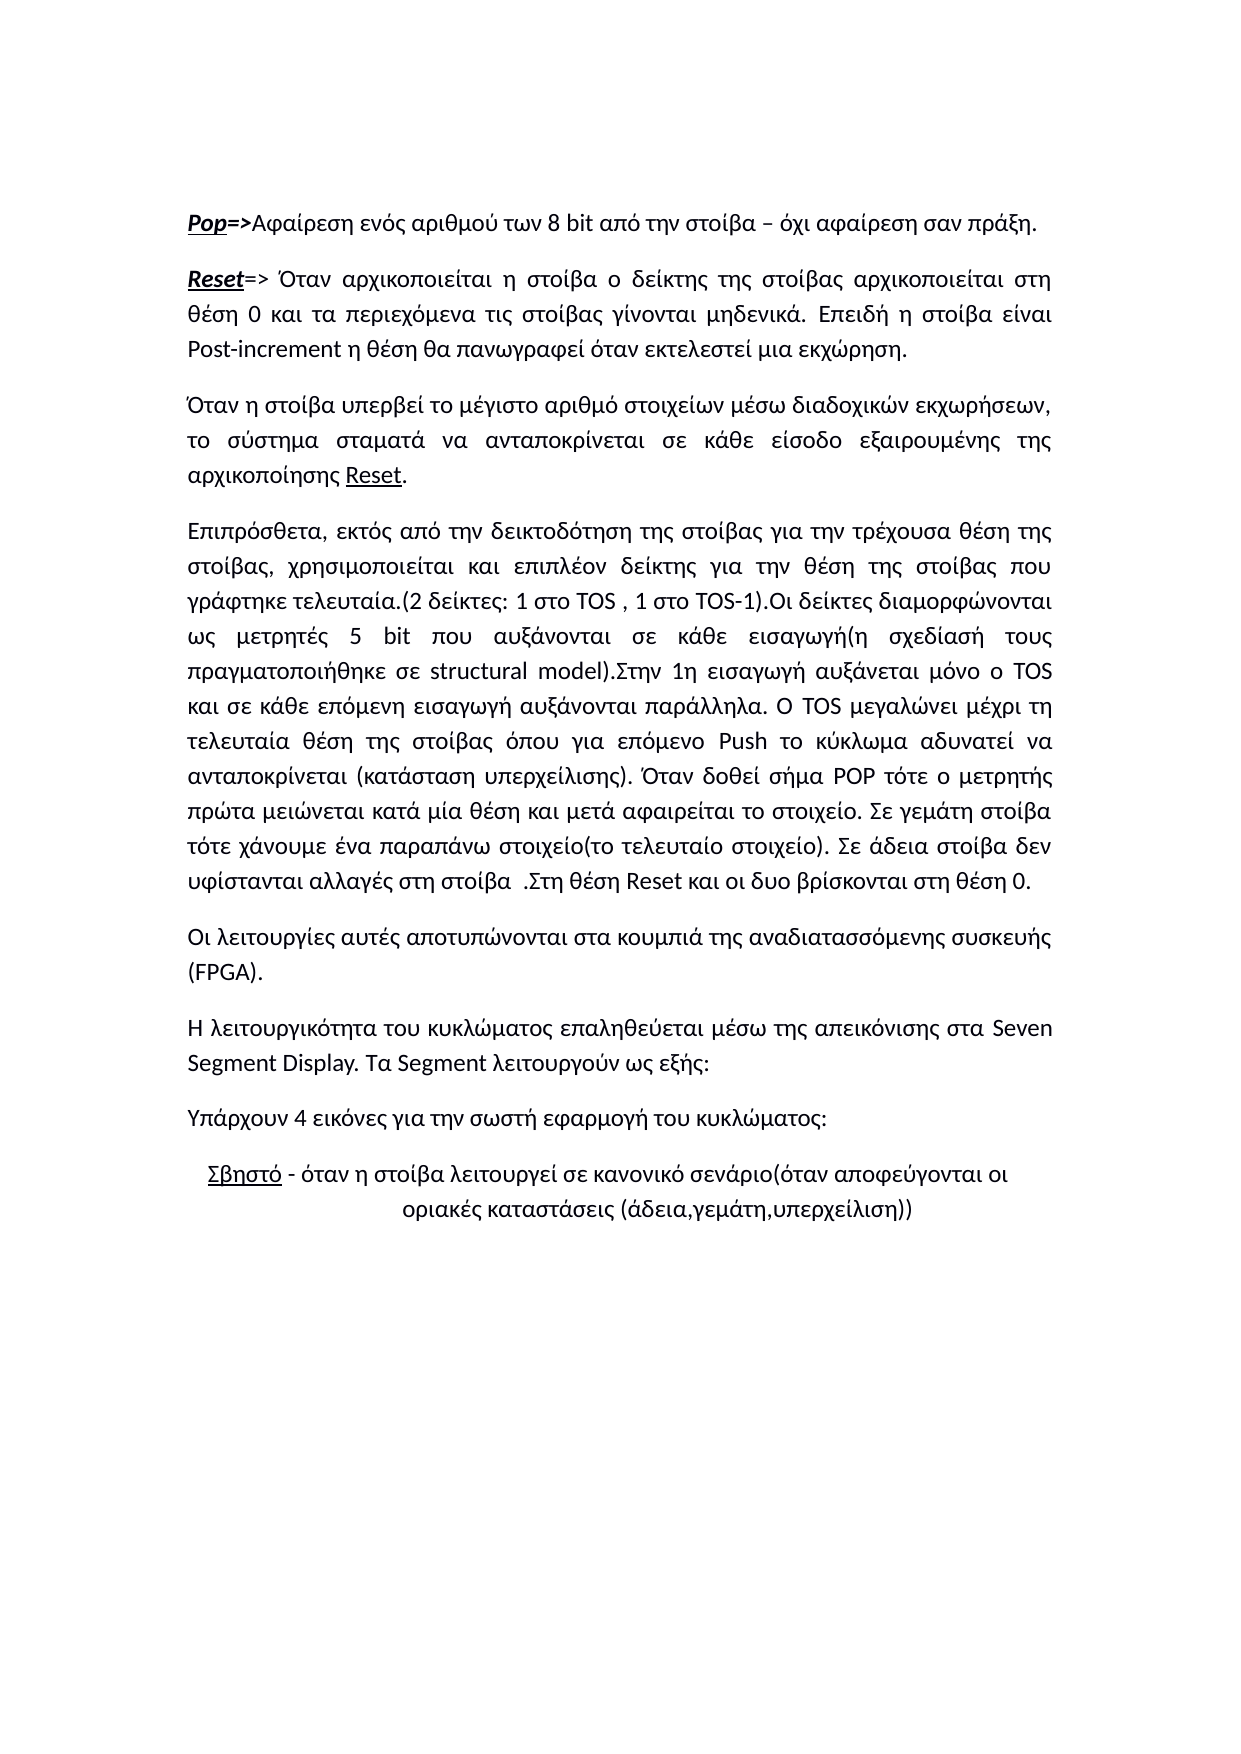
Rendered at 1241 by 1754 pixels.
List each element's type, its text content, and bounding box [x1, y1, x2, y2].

text Οι λειτουργίες αυτές αποτυπώνονται στα κουμπιά της αναδιατασσόμενης συσκευής (FPGA). [187, 921, 1053, 986]
text Υπάρχουν 4 εικόνες για την σωστή εφαρμογή του κυκλώματος: [187, 1102, 1053, 1133]
text H λειτουργικότητα του κυκλώματος επαληθεύεται μέσω της απεικόνισης στα Seven Segment Display. Τα Segment λειτουργούν ως εξής: [187, 1012, 1053, 1077]
text Pop=>Αφαίρεση ενός αριθμού των 8 bit από την στοίβα – όχι αφαίρεση σαν πράξη. [187, 207, 1053, 238]
text Επιπρόσθετα, εκτός από την δεικτοδότηση της στοίβας για την τρέχουσα θέση της στοίβας, χρησιμοποιείται και επιπλέον δείκτης για την θέση της στοίβας που γράφτηκε τελευταία.(2 δείκτες: 1 στο TOS , 1 στο TOS-1).Οι δείκτες διαμορφώνονται ως μετρητές 5 bit που αυξάνονται σε κάθε εισαγωγή(η σχεδίασή τους πραγματοποιήθηκε σε structural model).Στην 1η εισαγωγή αυξάνεται μόνο ο TOS και σε κάθε επόμενη εισαγωγή αυξάνονται παράλληλα. Ο TOS μεγαλώνει μέχρι τη τελευταία θέση της στοίβας όπου για επόμενο Push το κύκλωμα αδυνατεί να ανταποκρίνεται (κατάσταση υπερχείλισης). Όταν δοθεί σήμα POP τότε ο μετρητής πρώτα μειώνεται κατά μία θέση και μετά αφαιρείται το στοιχείο. Σε γεμάτη στοίβα τότε χάνουμε ένα παραπάνω στοιχείο(το τελευταίο στοιχείο). Σε άδεια στοίβα δεν υφίστανται αλλαγές στη στοίβα .Στη θέση Reset και οι δυο βρίσκονται στη θέση 0. [187, 515, 1053, 896]
text Reset=> Όταν αρχικοποιείται η στοίβα ο δείκτης της στοίβας αρχικοποιείται στη θέση 0 και τα περιεχόμενα τις στοίβας γίνονται μηδενικά. Επειδή η στοίβα είναι Post-increment η θέση θα πανωγραφεί όταν εκτελεστεί μια εκχώρηση. [187, 263, 1053, 364]
text Όταν η στοίβα υπερβεί το μέγιστο αριθμό στοιχείων μέσω διαδοχικών εκχωρήσεων, το σύστημα σταματά να ανταποκρίνεται σε κάθε είσοδο εξαιρουμένης της αρχικοποίησης Reset. [187, 389, 1053, 490]
text Σβηστό - όταν η στοίβα λειτουργεί σε κανονικό σενάριο(όταν αποφεύγονται οι οριακές καταστάσεις (άδεια,γεμάτη,υπερχείλιση)) [187, 1158, 1053, 1224]
